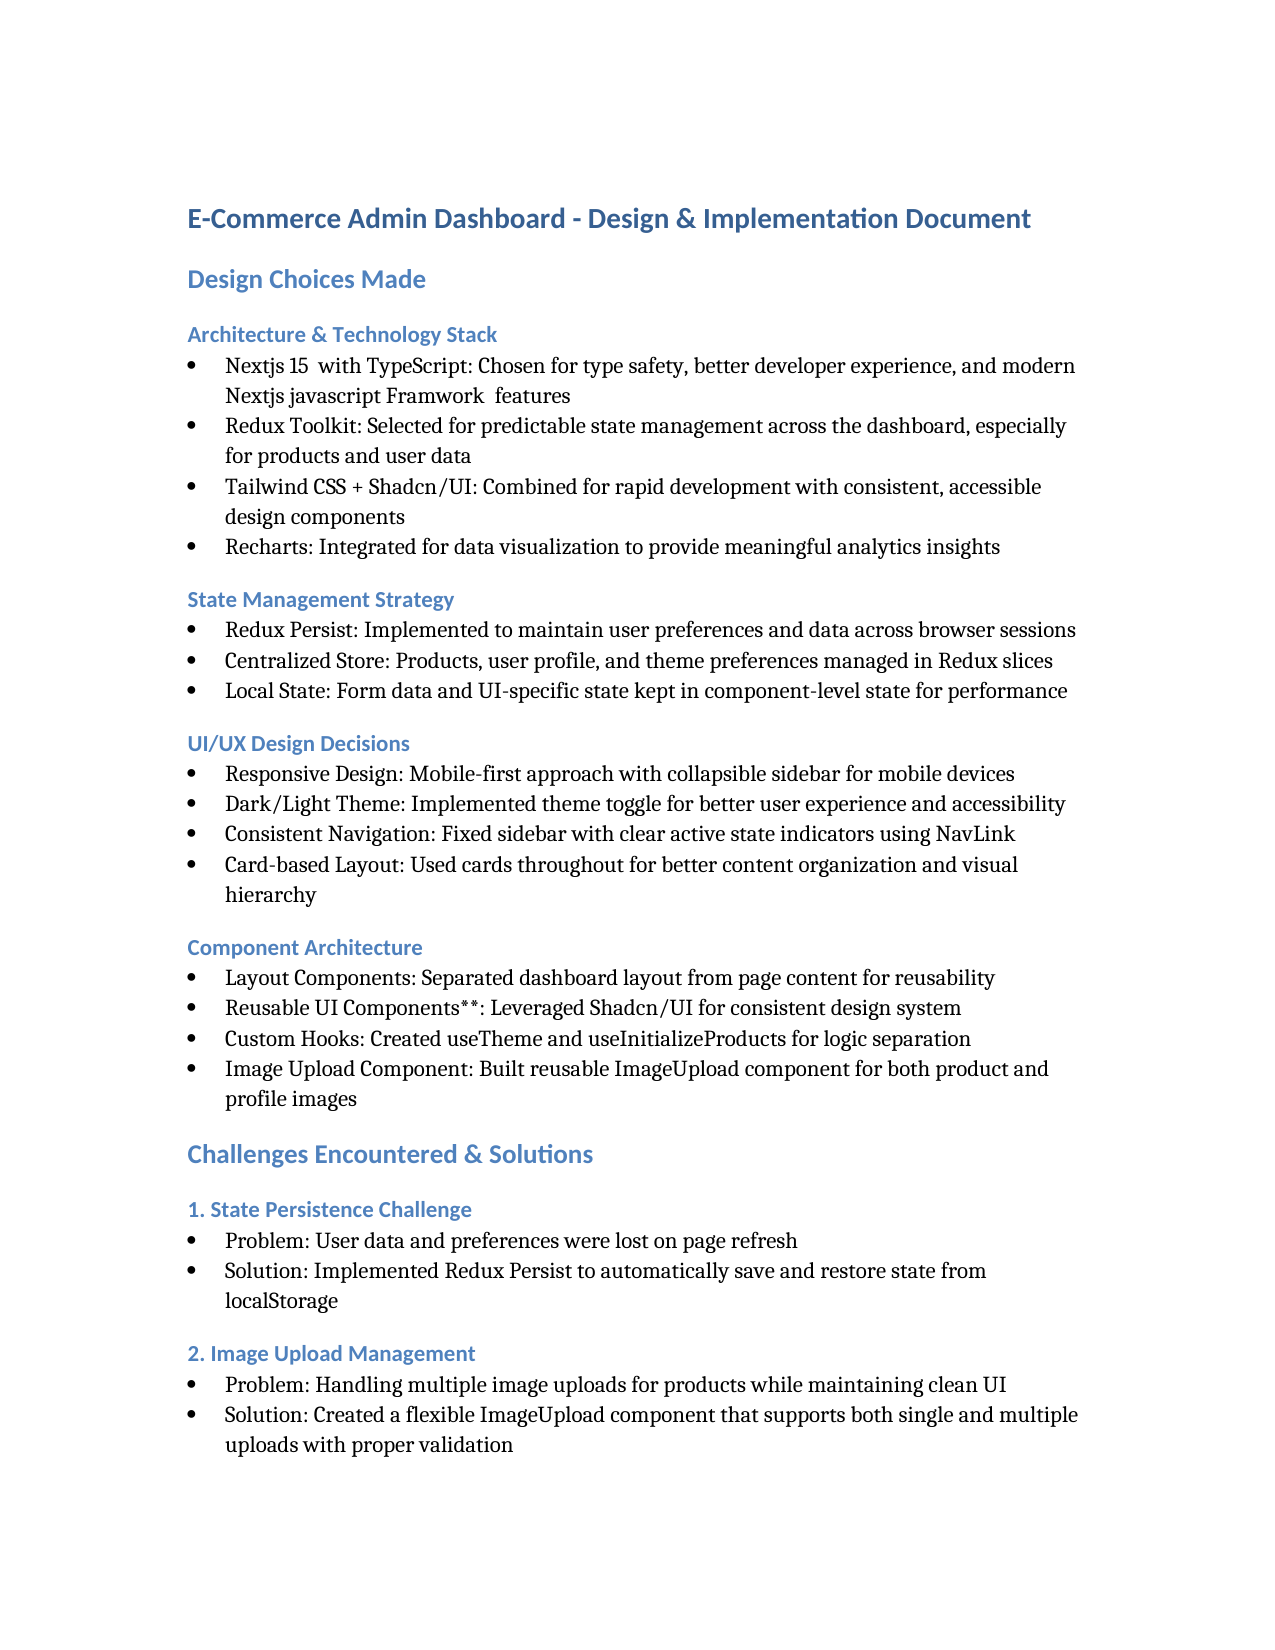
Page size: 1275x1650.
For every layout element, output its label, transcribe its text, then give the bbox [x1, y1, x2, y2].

list Consistent Navigation: Fixed sidebar with clear active state indicators using NavLink [187, 821, 1087, 848]
list Solution: Implemented Redux Persist to automatically save and restore state from localStorage [187, 1258, 1087, 1314]
subtitle 1. State Persistence Challenge [187, 1196, 1087, 1223]
list Centralized Store: Products, user profile, and theme preferences managed in Redux slices [187, 647, 1087, 674]
list Local State: Form data and UI-specific state kept in component-level state for performance [187, 678, 1087, 704]
subtitle Component Architecture [187, 933, 1087, 961]
subtitle Design Choices Made [187, 262, 1087, 295]
list Reusable UI Components**: Leveraged Shadcn/UI for consistent design system [187, 995, 1087, 1021]
list Image Upload Component: Built reusable ImageUpload component for both product and profile images [187, 1056, 1087, 1112]
subtitle State Management Strategy [187, 585, 1087, 613]
list Responsive Design: Mobile-first approach with collapsible sidebar for mobile devices [187, 761, 1087, 787]
list Redux Toolkit: Selected for predictable state management across the dashboard, especially for products and user data [187, 413, 1087, 470]
list Dark/Light Theme: Implemented theme toggle for better user experience and accessibility [187, 791, 1087, 817]
list Problem: Handling multiple image uploads for products while maintaining clean UI [187, 1371, 1087, 1398]
list Tailwind CSS + Shadcn/UI: Combined for rapid development with consistent, accessible design components [187, 473, 1087, 530]
list Redux Persist: Implemented to maintain user preferences and data across browser sessions [187, 617, 1087, 643]
subtitle 2. Image Upload Management [187, 1339, 1087, 1367]
subtitle UI/UX Design Decisions [187, 729, 1087, 757]
subtitle E-Commerce Admin Dashboard - Design & Implementation Document [187, 200, 1087, 236]
list Solution: Created a flexible ImageUpload component that supports both single and multiple uploads with proper validation [187, 1402, 1087, 1458]
subtitle Challenges Encountered & Solutions [187, 1137, 1087, 1170]
subtitle Architecture & Technology Stack [187, 321, 1087, 348]
list Custom Hooks: Created useTheme and useInitializeProducts for logic separation [187, 1025, 1087, 1052]
list Nextjs 15 with TypeScript: Chosen for type safety, better developer experience, and modern Nextjs javascript Framwork features [187, 353, 1087, 409]
list Card-based Layout: Used cards throughout for better content organization and visual hierarchy [187, 851, 1087, 908]
list Problem: User data and preferences were lost on page refresh [187, 1228, 1087, 1254]
list Layout Components: Separated dashboard layout from page content for reusability [187, 965, 1087, 991]
list Recharts: Integrated for data visualization to provide meaningful analytics insights [187, 534, 1087, 560]
